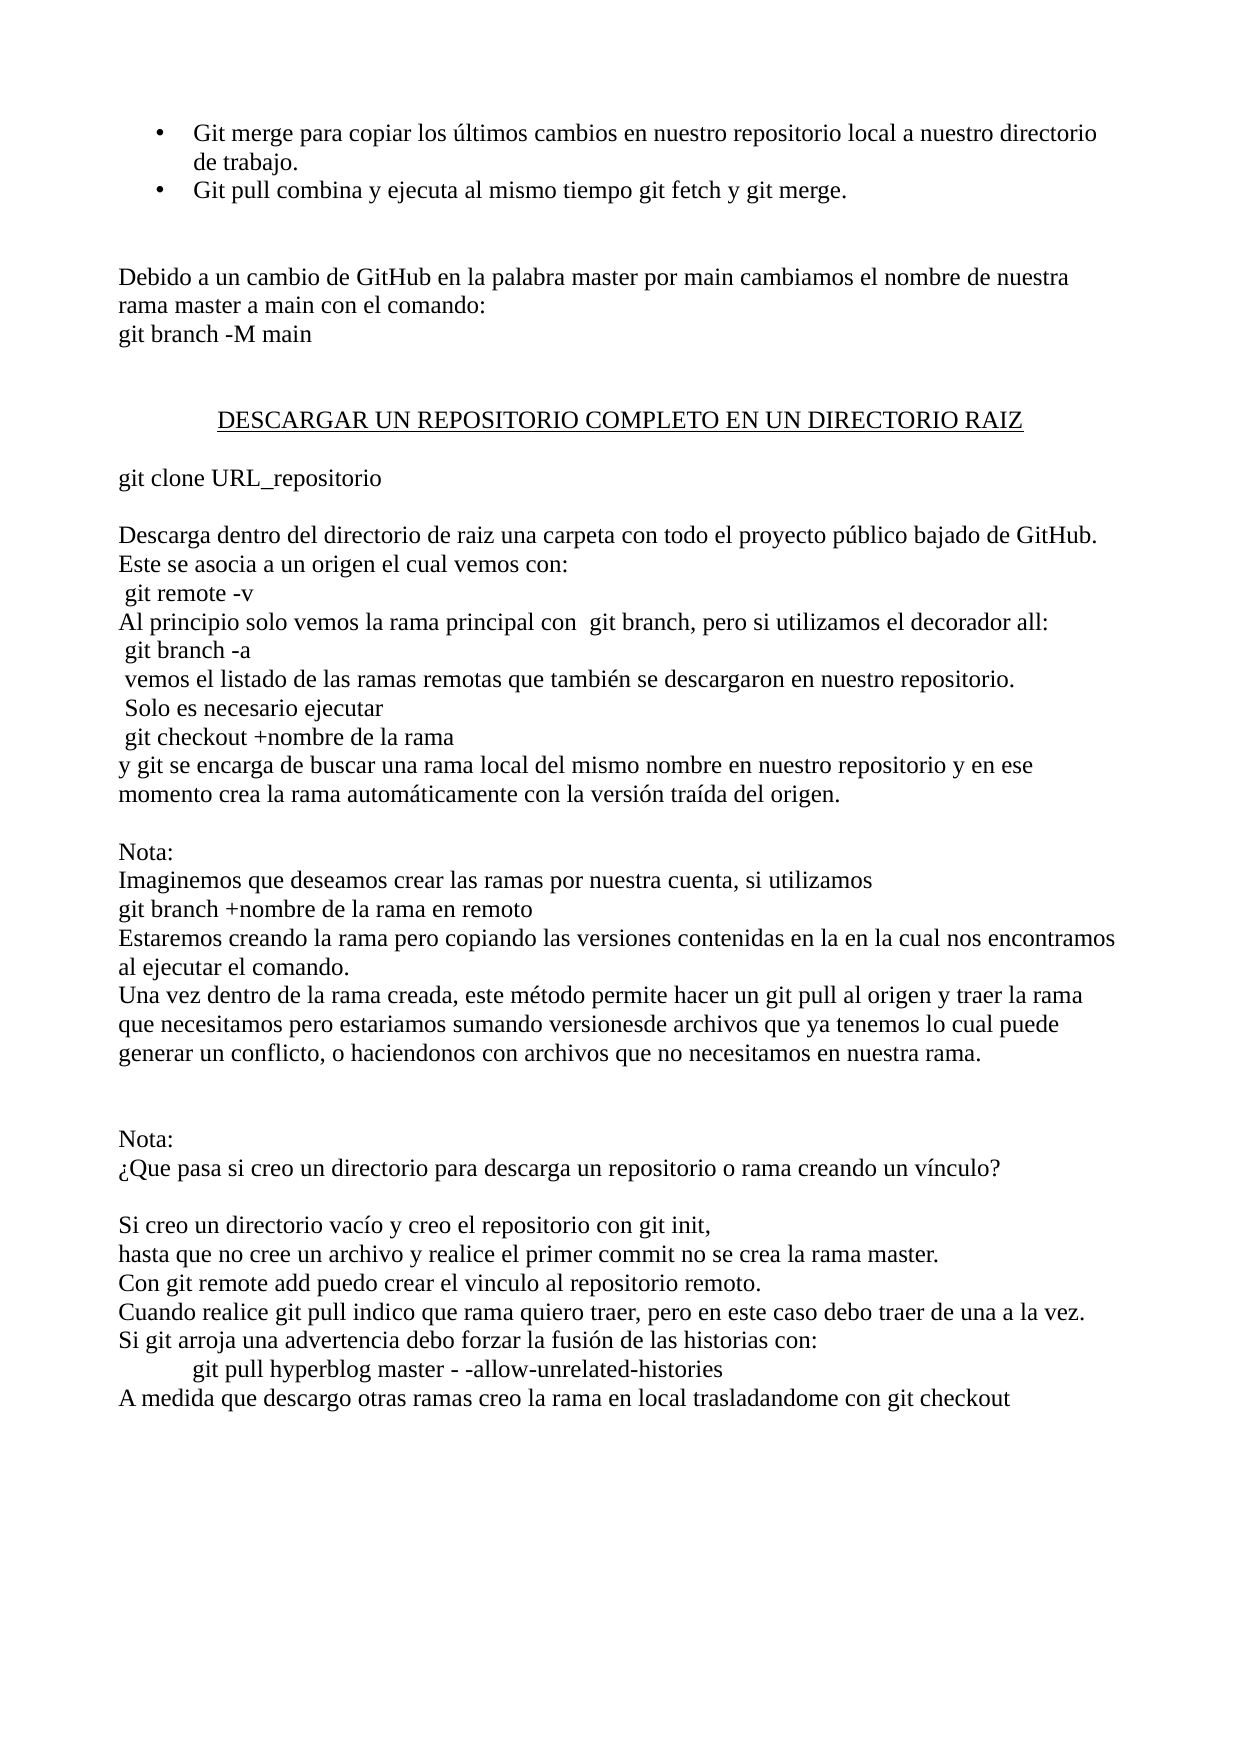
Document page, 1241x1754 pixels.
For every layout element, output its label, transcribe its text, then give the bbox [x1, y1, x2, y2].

text Si creo un directorio vacío y creo el repositorio con git init, [118, 1211, 1122, 1239]
text ¿Que pasa si creo un directorio para descarga un repositorio o rama creando un vínculo? [118, 1153, 1122, 1182]
text Cuando realice git pull indico que rama quiero traer, pero en este caso debo traer de una a la vez. [118, 1297, 1122, 1326]
list Git merge para copiar los últimos cambios en nuestro repositorio local a nuestro directorio de trabajo. [156, 118, 1122, 176]
text git pull hyperblog master - -allow-unrelated-histories [118, 1354, 1122, 1383]
text DESCARGAR UN REPOSITORIO COMPLETO EN UN DIRECTORIO RAIZ [118, 406, 1122, 434]
text Al principio solo vemos la rama principal con git branch, pero si utilizamos el decorador all: [118, 607, 1122, 636]
text Solo es necesario ejecutar [118, 693, 1122, 722]
text git clone URL_repositorio [118, 463, 1122, 492]
text git branch +nombre de la rama en remoto [118, 894, 1122, 923]
text Nota: [118, 1124, 1122, 1153]
text Con git remote add puedo crear el vinculo al repositorio remoto. [118, 1268, 1122, 1297]
text Descarga dentro del directorio de raiz una carpeta con todo el proyecto público bajado de GitHub. [118, 521, 1122, 549]
text hasta que no cree un archivo y realice el primer commit no se crea la rama master. [118, 1239, 1122, 1268]
text A medida que descargo otras ramas creo la rama en local trasladandome con git checkout [118, 1383, 1122, 1412]
text Nota: [118, 837, 1122, 866]
text Una vez dentro de la rama creada, este método permite hacer un git pull al origen y traer la rama que necesitamos pero estariamos sumando versionesde archivos que ya tenemos lo cual puede generar un conflicto, o haciendonos con archivos que no necesitamos en nuestra rama. [118, 981, 1122, 1067]
text vemos el listado de las ramas remotas que también se descargaron en nuestro repositorio. [118, 664, 1122, 693]
text y git se encarga de buscar una rama local del mismo nombre en nuestro repositorio y en ese momento crea la rama automáticamente con la versión traída del origen. [118, 751, 1122, 808]
text git branch -M main [118, 319, 1122, 348]
text Estaremos creando la rama pero copiando las versiones contenidas en la en la cual nos encontramos al ejecutar el comando. [118, 923, 1122, 981]
text Debido a un cambio de GitHub en la palabra master por main cambiamos el nombre de nuestra rama master a main con el comando: [118, 262, 1122, 319]
text git checkout +nombre de la rama [118, 722, 1122, 751]
text Si git arroja una advertencia debo forzar la fusión de las historias con: [118, 1326, 1122, 1354]
text git remote -v [118, 578, 1122, 607]
text Este se asocia a un origen el cual vemos con: [118, 549, 1122, 578]
list Git pull combina y ejecuta al mismo tiempo git fetch y git merge. [156, 176, 1122, 204]
text git branch -a [118, 636, 1122, 664]
text Imaginemos que deseamos crear las ramas por nuestra cuenta, si utilizamos [118, 866, 1122, 894]
